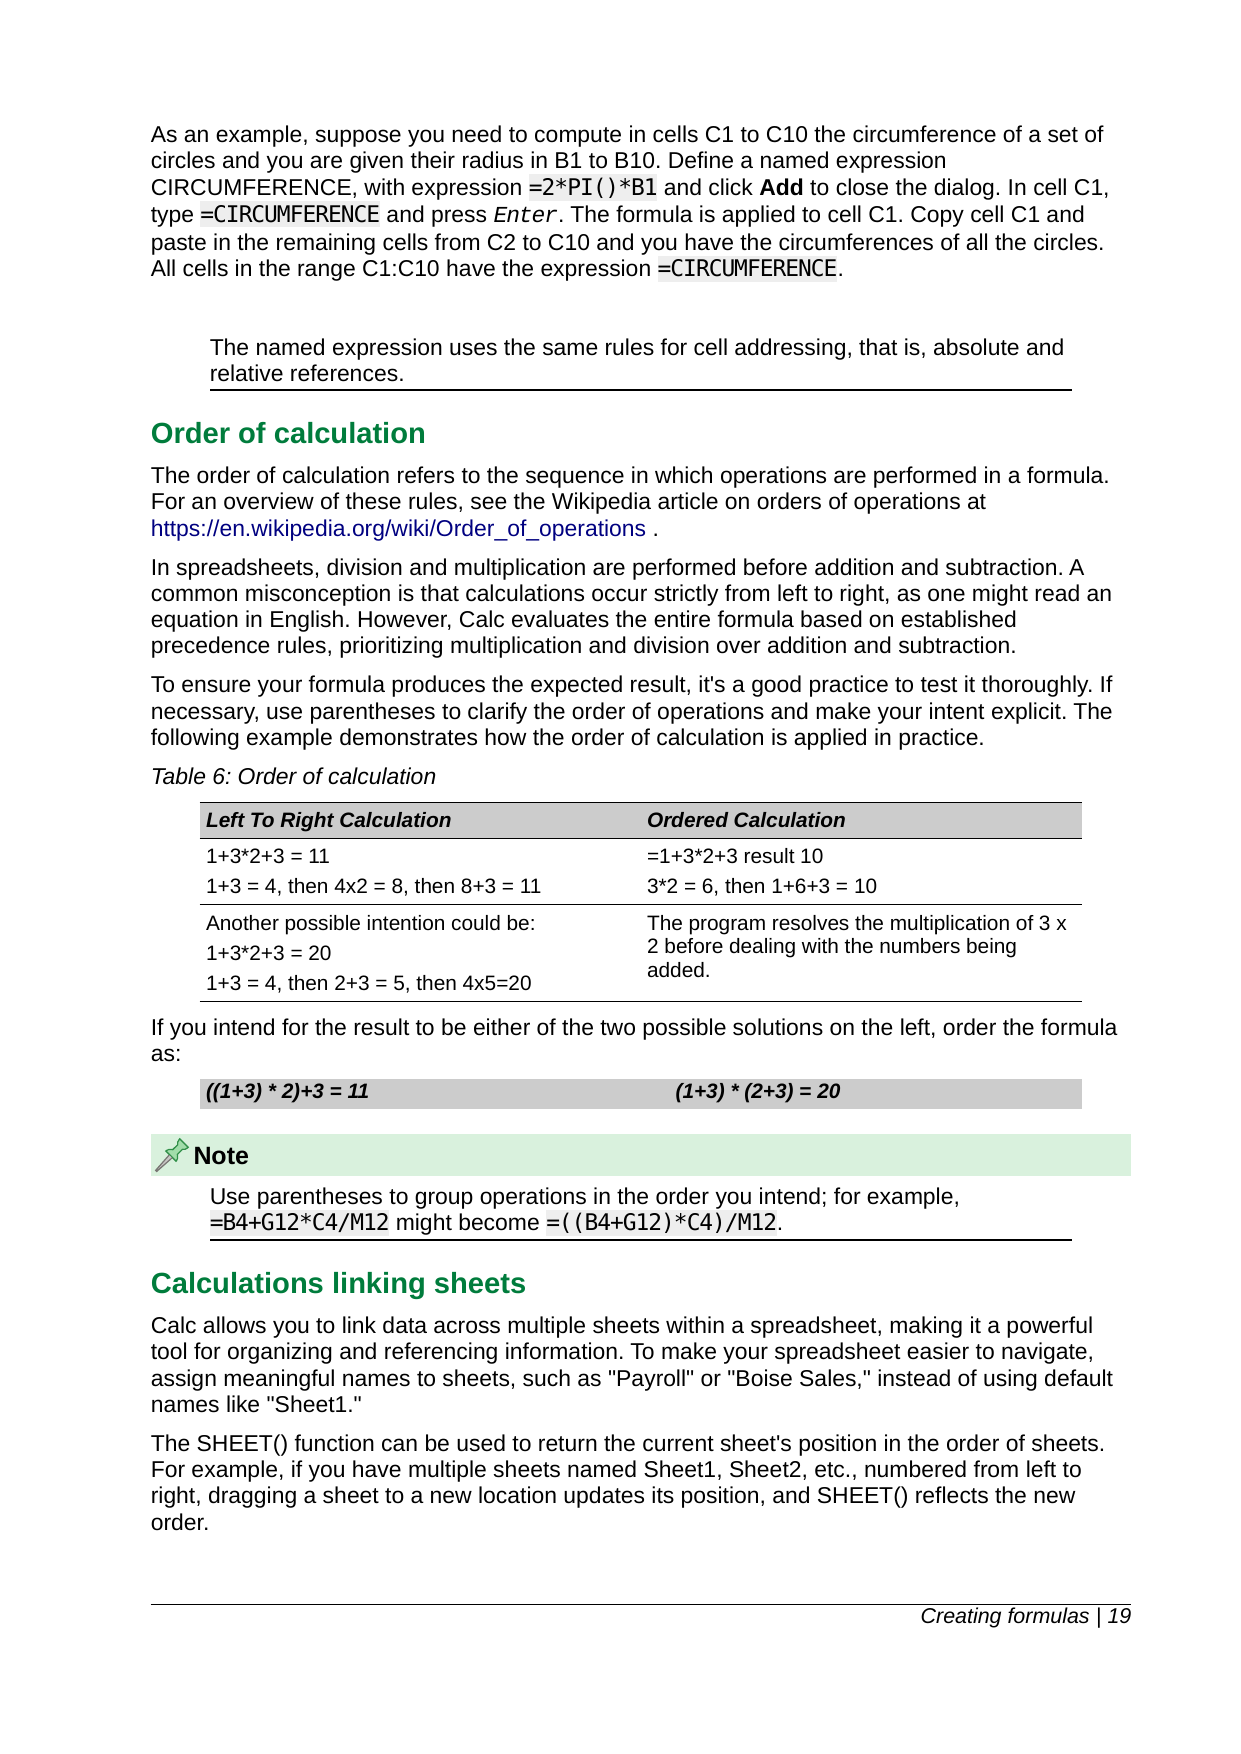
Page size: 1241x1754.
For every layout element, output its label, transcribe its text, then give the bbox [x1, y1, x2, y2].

table_cell Another possible intention could be: 1+3*2+3 = 20 1+3 = 4, then 2+3 = 5, then 4x5=20 [200, 905, 641, 1001]
subtitle Calculations linking sheets [151, 1266, 1131, 1299]
text If you intend for the result to be either of the two possible solutions on the left, order the formula as: [151, 1013, 1131, 1066]
text The SHEET() function can be used to return the current sheet's position in the order of sheets. For example, if you have multiple sheets named Sheet1, Sheet2, etc., numbered from left to right, dragging a sheet to a new location updates its position, and SHEET() reflects the new order. [151, 1430, 1131, 1535]
text As an example, suppose you need to compute in cells C1 to C10 the circumference of a set of circles and you are given their radius in B1 to B10. Define a named expression CIRCUMFERENCE, with expression =2*PI()*B1 and click Add to close the dialog. In cell C1, type =CIRCUMFERENCE and press Enter. The formula is applied to cell C1. Copy cell C1 and paste in the remaining cells from C2 to C10 and you have the circumferences of all the circles. All cells in the range C1:C10 have the expression =CIRCUMFERENCE. [151, 121, 1131, 282]
text Use parentheses to group operations in the order you intend; for example, =B4+G12*C4/M12 might become =((B4+G12)*C4)/M12. [209, 1183, 1072, 1241]
text The order of calculation refers to the sequence in which operations are performed in a formula. For an overview of these rules, see the Wikipedia article on orders of operations at https://en.wikipedia.org/wiki/Order_of_operations . [151, 462, 1131, 541]
subtitle Note [193, 1134, 1131, 1176]
table_cell 1+3*2+3 = 11 1+3 = 4, then 4x2 = 8, then 8+3 = 11 [200, 839, 641, 904]
text In spreadsheets, division and multiplication are performed before addition and subtraction. A common misconception is that calculations occur strictly from left to right, as one might read an equation in English. However, Calc evaluates the entire formula based on established precedence rules, prioritizing multiplication and division over addition and subtraction. [151, 553, 1131, 659]
table_cell =1+3*2+3 result 10 3*2 = 6, then 1+6+3 = 10 [641, 839, 1082, 904]
text Calc allows you to link data across multiple sheets within a spreadsheet, making it a powerful tool for organizing and referencing information. To make your spreadsheet easier to navigate, assign meaningful names to sheets, such as "Payroll" or "Boise Sales," instead of using default names like "Sheet1." [151, 1312, 1131, 1417]
text Table 6: Order of calculation [151, 763, 1131, 789]
text To ensure your formula produces the expected result, it's a good practice to test it thoroughly. If necessary, use parentheses to clarify the order of operations and make your intent explicit. The following example demonstrates how the order of calculation is applied in practice. [151, 671, 1131, 750]
text The named expression uses the same rules for cell addressing, that is, absolute and relative references. [209, 333, 1072, 391]
subtitle Order of calculation [151, 416, 1131, 449]
table_header (1+3) * (2+3) = 20 [669, 1079, 1082, 1109]
table_header ((1+3) * 2)+3 = 11 [200, 1079, 669, 1109]
table_cell The program resolves the multiplication of 3 x 2 before dealing with the numbers being added. [641, 905, 1082, 1001]
table_header Ordered Calculation [641, 803, 1082, 838]
table_header Left To Right Calculation [200, 803, 641, 838]
